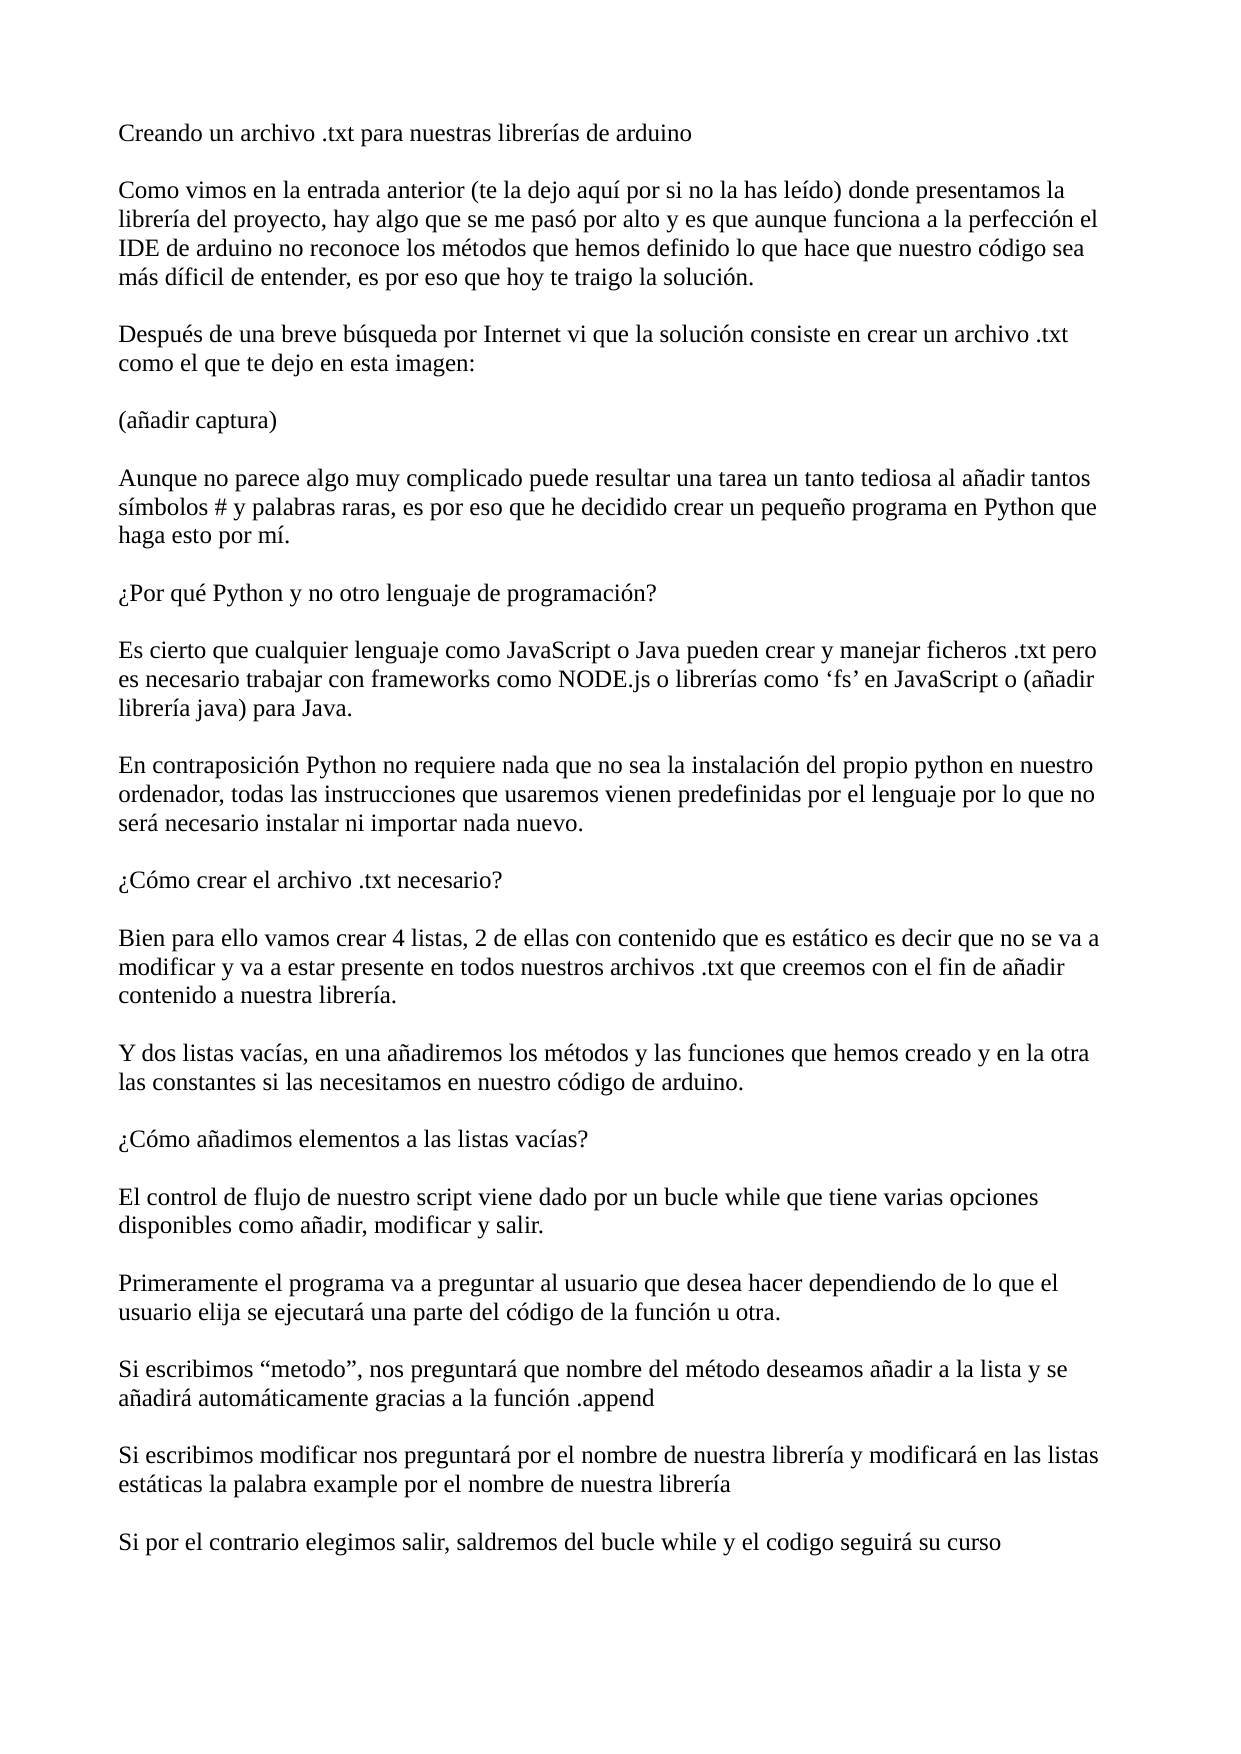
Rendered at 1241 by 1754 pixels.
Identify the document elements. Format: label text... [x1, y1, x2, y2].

text Y dos listas vacías, en una añadiremos los métodos y las funciones que hemos creado y en la otra las constantes si las necesitamos en nuestro código de arduino. [118, 1038, 1122, 1096]
text Aunque no parece algo muy complicado puede resultar una tarea un tanto tediosa al añadir tantos símbolos # y palabras raras, es por eso que he decidido crear un pequeño programa en Python que haga esto por mí. [118, 463, 1122, 549]
text Es cierto que cualquier lenguaje como JavaScript o Java pueden crear y manejar ficheros .txt pero es necesario trabajar con frameworks como NODE.js o librerías como ‘fs’ en JavaScript o (añadir librería java) para Java. [118, 636, 1122, 722]
text ¿Cómo añadimos elementos a las listas vacías? [118, 1124, 1122, 1153]
text Si escribimos modificar nos preguntará por el nombre de nuestra librería y modificará en las listas estáticas la palabra example por el nombre de nuestra librería [118, 1441, 1122, 1498]
text Primeramente el programa va a preguntar al usuario que desea hacer dependiendo de lo que el usuario elija se ejecutará una parte del código de la función u otra. [118, 1268, 1122, 1326]
text El control de flujo de nuestro script viene dado por un bucle while que tiene varias opciones disponibles como añadir, modificar y salir. [118, 1182, 1122, 1239]
text Creando un archivo .txt para nuestras librerías de arduino [118, 118, 1122, 147]
text ¿Cómo crear el archivo .txt necesario? [118, 866, 1122, 894]
text ¿Por qué Python y no otro lenguaje de programación? [118, 578, 1122, 607]
text Después de una breve búsqueda por Internet vi que la solución consiste en crear un archivo .txt como el que te dejo en esta imagen: [118, 319, 1122, 377]
text Si por el contrario elegimos salir, saldremos del bucle while y el codigo seguirá su curso [118, 1527, 1122, 1556]
text Bien para ello vamos crear 4 listas, 2 de ellas con contenido que es estático es decir que no se va a modificar y va a estar presente en todos nuestros archivos .txt que creemos con el fin de añadir contenido a nuestra librería. [118, 923, 1122, 1009]
text En contraposición Python no requiere nada que no sea la instalación del propio python en nuestro ordenador, todas las instrucciones que usaremos vienen predefinidas por el lenguaje por lo que no será necesario instalar ni importar nada nuevo. [118, 751, 1122, 837]
text Como vimos en la entrada anterior (te la dejo aquí por si no la has leído) donde presentamos la librería del proyecto, hay algo que se me pasó por alto y es que aunque funciona a la perfección el IDE de arduino no reconoce los métodos que hemos definido lo que hace que nuestro código sea más díficil de entender, es por eso que hoy te traigo la solución. [118, 176, 1122, 291]
text (añadir captura) [118, 406, 1122, 434]
text Si escribimos “metodo”, nos preguntará que nombre del método deseamos añadir a la lista y se añadirá automáticamente gracias a la función .append [118, 1354, 1122, 1412]
